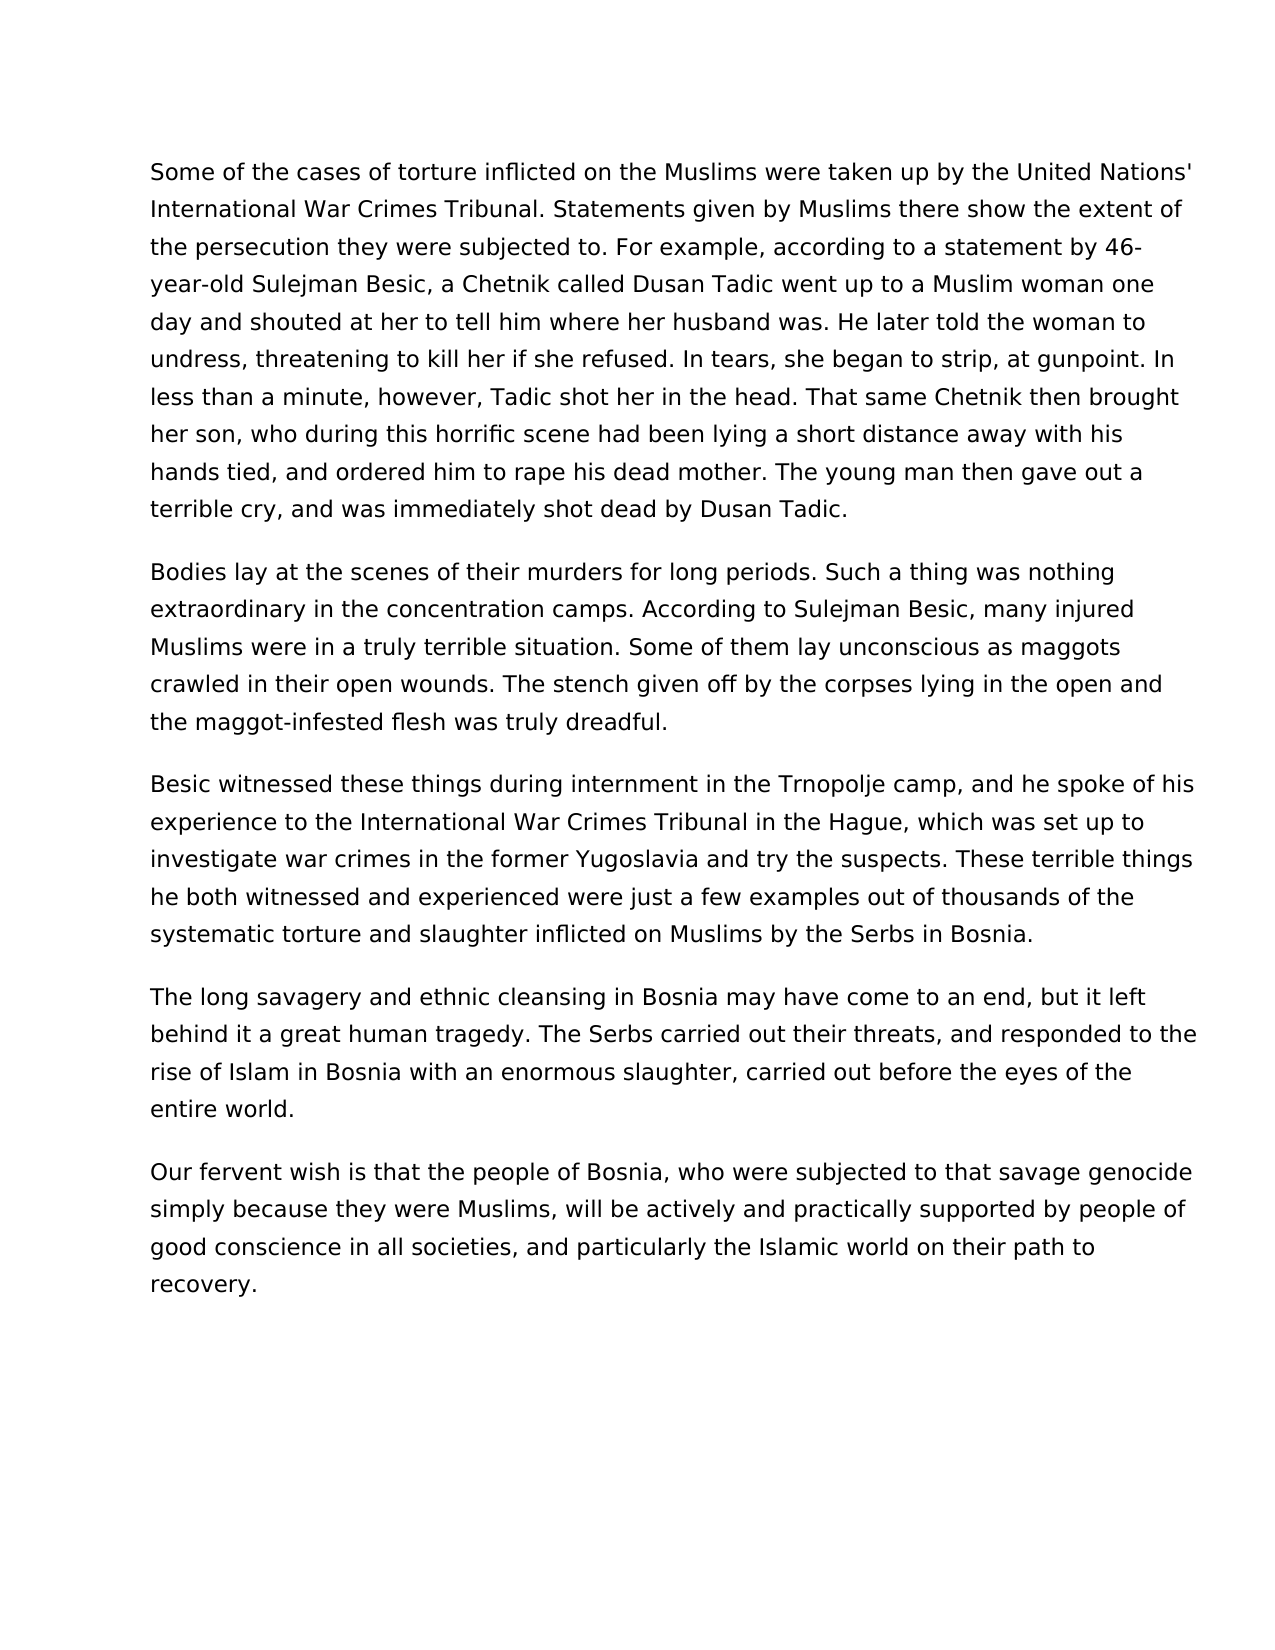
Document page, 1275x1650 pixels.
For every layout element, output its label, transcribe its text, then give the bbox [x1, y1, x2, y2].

text The long savagery and ethnic cleansing in Bosnia may have come to an end, but it left behind it a great human tragedy. The Serbs carried out their threats, and responded to the rise of Islam in Bosnia with an enormous slaughter, carried out before the eyes of the entire world. [150, 975, 1200, 1125]
text Some of the cases of torture inflicted on the Muslims were taken up by the United Nations' International War Crimes Tribunal. Statements given by Muslims there show the extent of the persecution they were subjected to. For example, according to a statement by 46-year-old Sulejman Besic, a Chetnik called Dusan Tadic went up to a Muslim woman one day and shouted at her to tell him where her husband was. He later told the woman to undress, threatening to kill her if she refused. In tears, she began to strip, at gunpoint. In less than a minute, however, Tadic shot her in the head. That same Chetnik then brought her son, who during this horrific scene had been lying a short distance away with his hands tied, and ordered him to rape his dead mother. The young man then gave out a terrible cry, and was immediately shot dead by Dusan Tadic. [150, 150, 1200, 525]
text Our fervent wish is that the people of Bosnia, who were subjected to that savage genocide simply because they were Muslims, will be actively and practically supported by people of good conscience in all societies, and particularly the Islamic world on their path to recovery. [150, 1150, 1200, 1300]
text Bodies lay at the scenes of their murders for long periods. Such a thing was nothing extraordinary in the concentration camps. According to Sulejman Besic, many injured Muslims were in a truly terrible situation. Some of them lay unconscious as maggots crawled in their open wounds. The stench given off by the corpses lying in the open and the maggot-infested flesh was truly dreadful. [150, 550, 1200, 737]
text Besic witnessed these things during internment in the Trnopolje camp, and he spoke of his experience to the International War Crimes Tribunal in the Hague, which was set up to investigate war crimes in the former Yugoslavia and try the suspects. These terrible things he both witnessed and experienced were just a few examples out of thousands of the systematic torture and slaughter inflicted on Muslims by the Serbs in Bosnia. [150, 762, 1200, 950]
